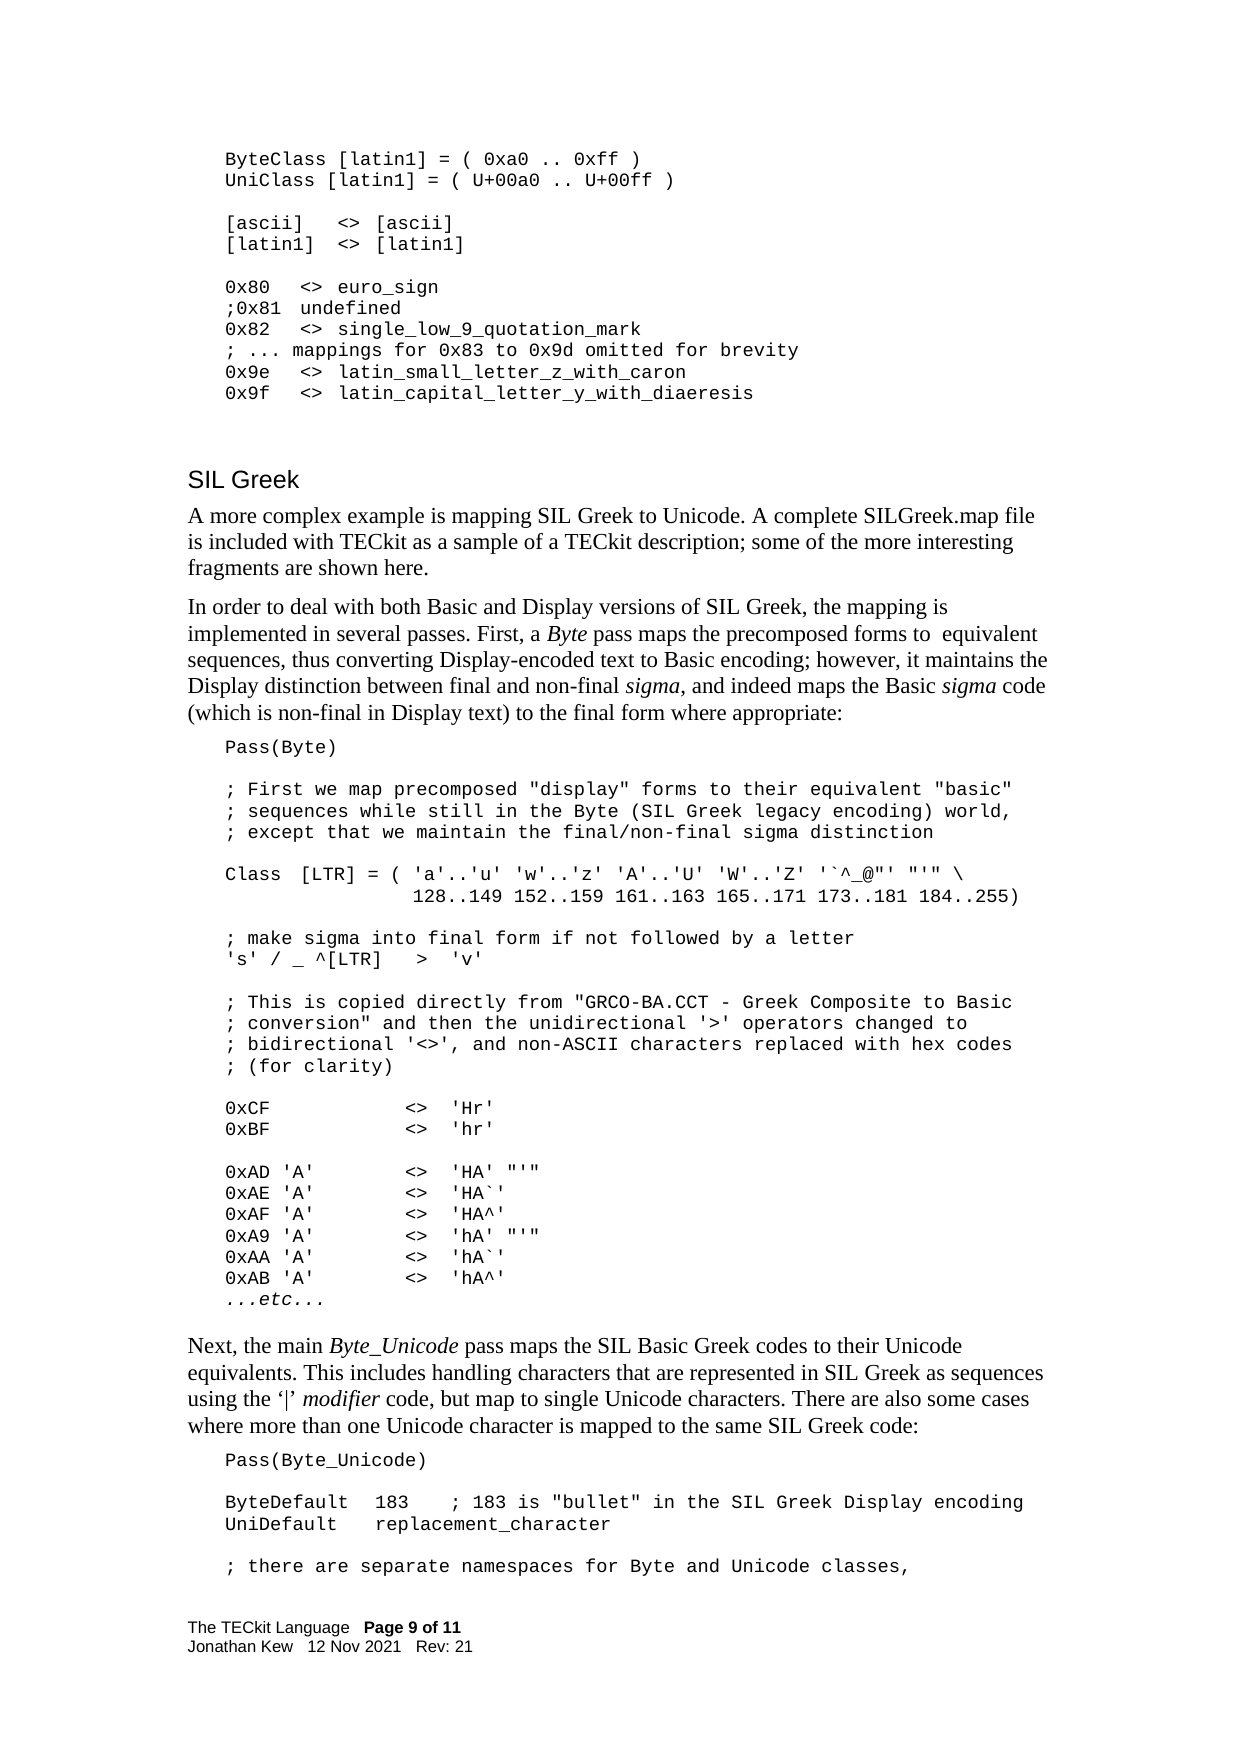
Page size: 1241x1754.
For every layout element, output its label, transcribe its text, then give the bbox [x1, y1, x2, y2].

text 0xAA 'A' <> 'hA`' [225, 1248, 1053, 1269]
text ; This is copied directly from "GRCO-BA.CCT - Greek Composite to Basic [225, 993, 1053, 1014]
text 0xAE 'A' <> 'HA`' [225, 1184, 1053, 1205]
text UniDefault replacement_character [225, 1514, 1053, 1536]
subtitle SIL Greek [187, 465, 1053, 493]
text In order to deal with both Basic and Display versions of SIL Greek, the mapping is implemented in several passes. First, a Byte pass maps the precomposed forms to equivalent sequences, thus converting Display-encoded text to Basic encoding; however, it maintains the Display distinction between final and non-final sigma, and indeed maps the Basic sigma code (which is non-final in Display text) to the final form where appropriate: [187, 593, 1053, 725]
text ; bidirectional '<>', and non-ASCII characters replaced with hex codes [225, 1035, 1053, 1056]
text ; conversion" and then the unidirectional '>' operators changed to [225, 1014, 1053, 1035]
text 128..149 152..159 161..163 165..171 173..181 184..255) [225, 886, 1053, 908]
text 0xAD 'A' <> 'HA' "'" [225, 1163, 1053, 1184]
text Pass(Byte_Unicode) [225, 1451, 1053, 1472]
text ; there are separate namespaces for Byte and Unicode classes, [225, 1557, 1053, 1578]
text ; First we map precomposed "display" forms to their equivalent "basic" [225, 780, 1053, 801]
text Pass(Byte) [225, 738, 1053, 759]
text Next, the main Byte_Unicode pass maps the SIL Basic Greek codes to their Unicode equivalents. This includes handling characters that are represented in SIL Greek as sequences using the ‘|’ modifier code, but map to single Unicode characters. There are also some cases where more than one Unicode character is mapped to the same SIL Greek code: [187, 1333, 1053, 1438]
text Class [LTR] = ( 'a'..'u' 'w'..'z' 'A'..'U' 'W'..'Z' '`^_@"' "'" \ [225, 865, 1053, 886]
text 0xAB 'A' <> 'hA^' [225, 1269, 1053, 1290]
text ByteClass [latin1] = ( 0xa0 .. 0xff ) UniClass [latin1] = ( U+00a0 .. U+00ff ) [ascii] <> [ascii] [latin1] <> [latin1] 0x80 <> euro_sign ;0x81 undefined 0x82 <> single_low_9_quotation_mark ; ... mappings for 0x83 to 0x9d omitted for brevity 0x9e <> latin_small_letter_z_with_caron 0x9f <> latin_capital_letter_y_with_diaeresis [225, 150, 1053, 405]
text ; make sigma into final form if not followed by a letter [225, 929, 1053, 950]
text ...etc... [225, 1290, 1053, 1311]
text 0xAF 'A' <> 'HA^' [225, 1205, 1053, 1226]
text ; except that we maintain the final/non-final sigma distinction [225, 823, 1053, 844]
text 0xCF <> 'Hr' [225, 1099, 1053, 1120]
text ; sequences while still in the Byte (SIL Greek legacy encoding) world, [225, 801, 1053, 823]
text A more complex example is mapping SIL Greek to Unicode. A complete SILGreek.map file is included with TECkit as a sample of a TECkit description; some of the more interesting fragments are shown here. [187, 502, 1053, 581]
text 0xBF <> 'hr' [225, 1120, 1053, 1141]
text 's' / _ ^[LTR] > 'v' [225, 950, 1053, 971]
text 0xA9 'A' <> 'hA' "'" [225, 1226, 1053, 1248]
text ByteDefault 183 ; 183 is "bullet" in the SIL Greek Display encoding [225, 1493, 1053, 1514]
text ; (for clarity) [225, 1056, 1053, 1078]
